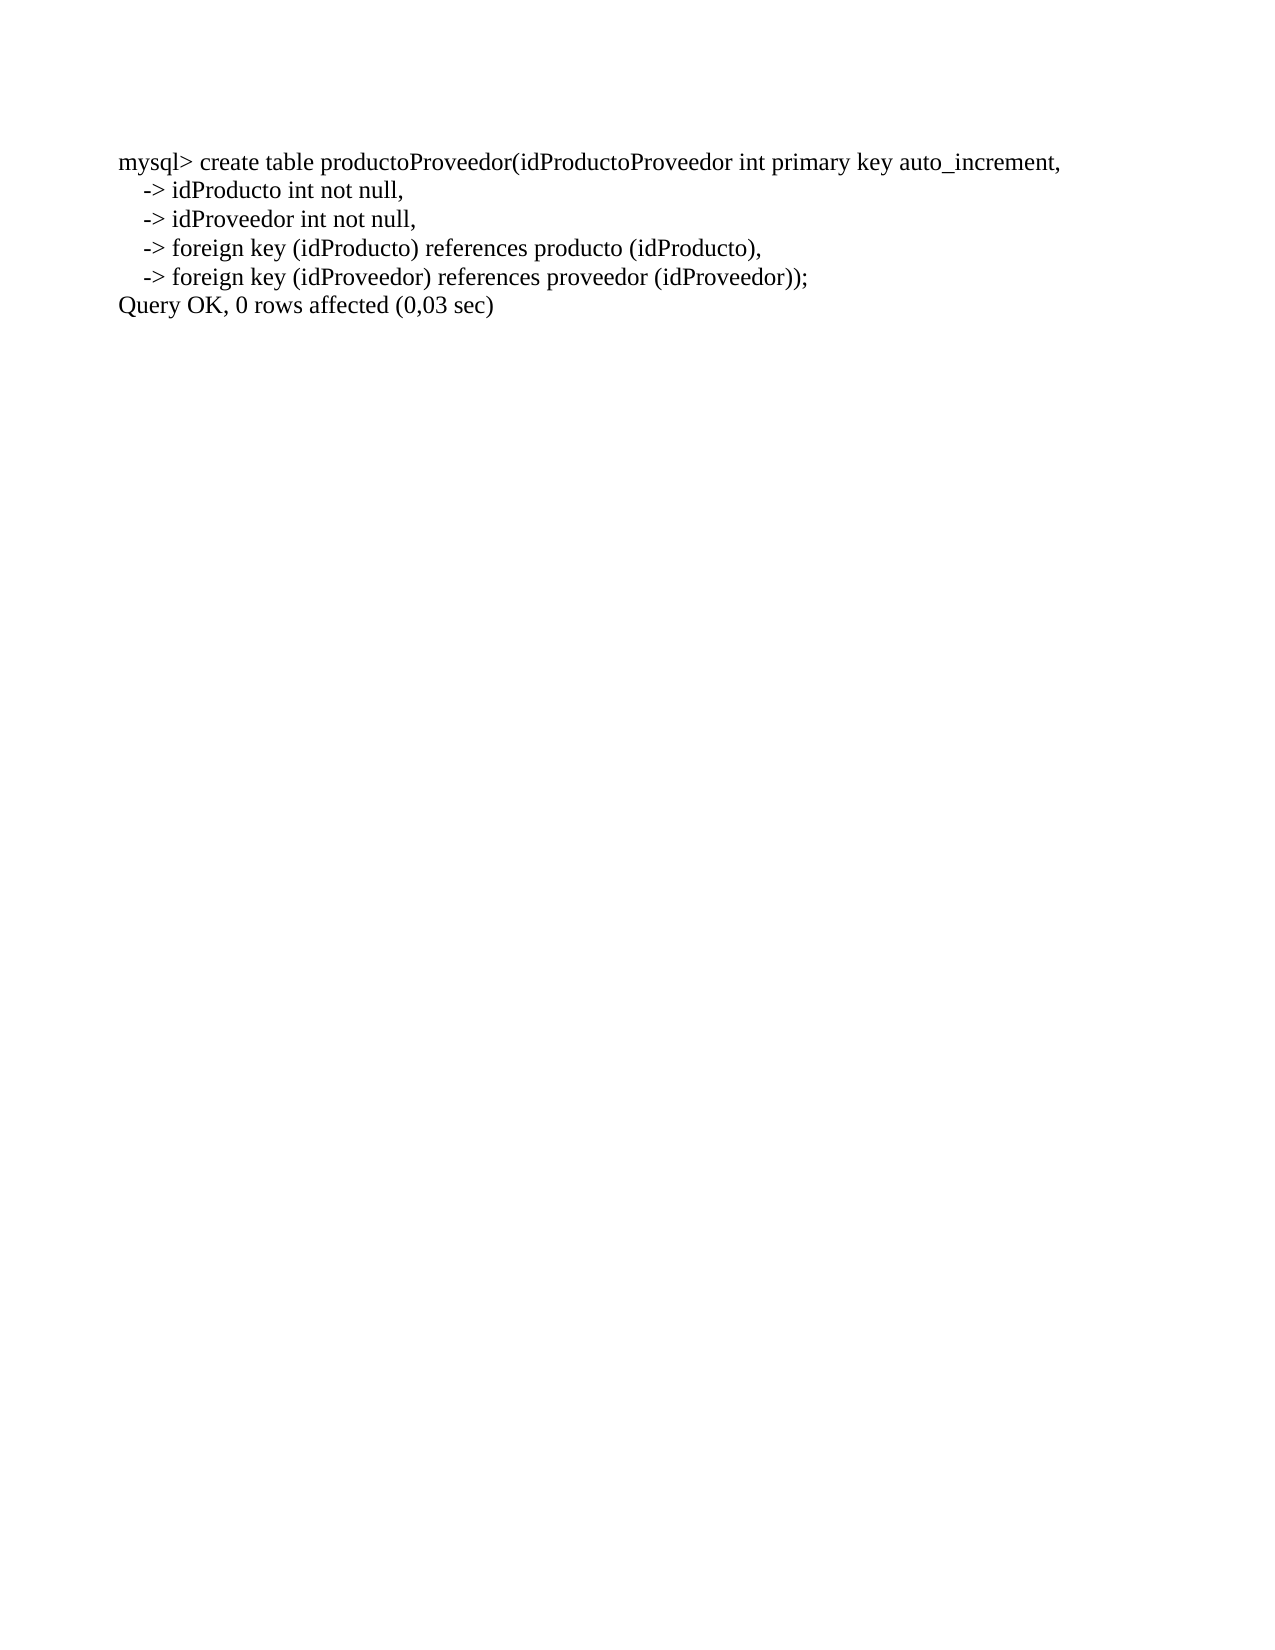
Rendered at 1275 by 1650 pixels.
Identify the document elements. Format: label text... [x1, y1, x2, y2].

text -> idProveedor int not null, [118, 204, 1157, 233]
text -> foreign key (idProducto) references producto (idProducto), [118, 233, 1157, 262]
text Query OK, 0 rows affected (0,03 sec) [118, 291, 1157, 319]
text mysql> create table productoProveedor(idProductoProveedor int primary key auto_increment, [118, 147, 1157, 176]
text -> idProducto int not null, [118, 176, 1157, 204]
text -> foreign key (idProveedor) references proveedor (idProveedor)); [118, 262, 1157, 291]
